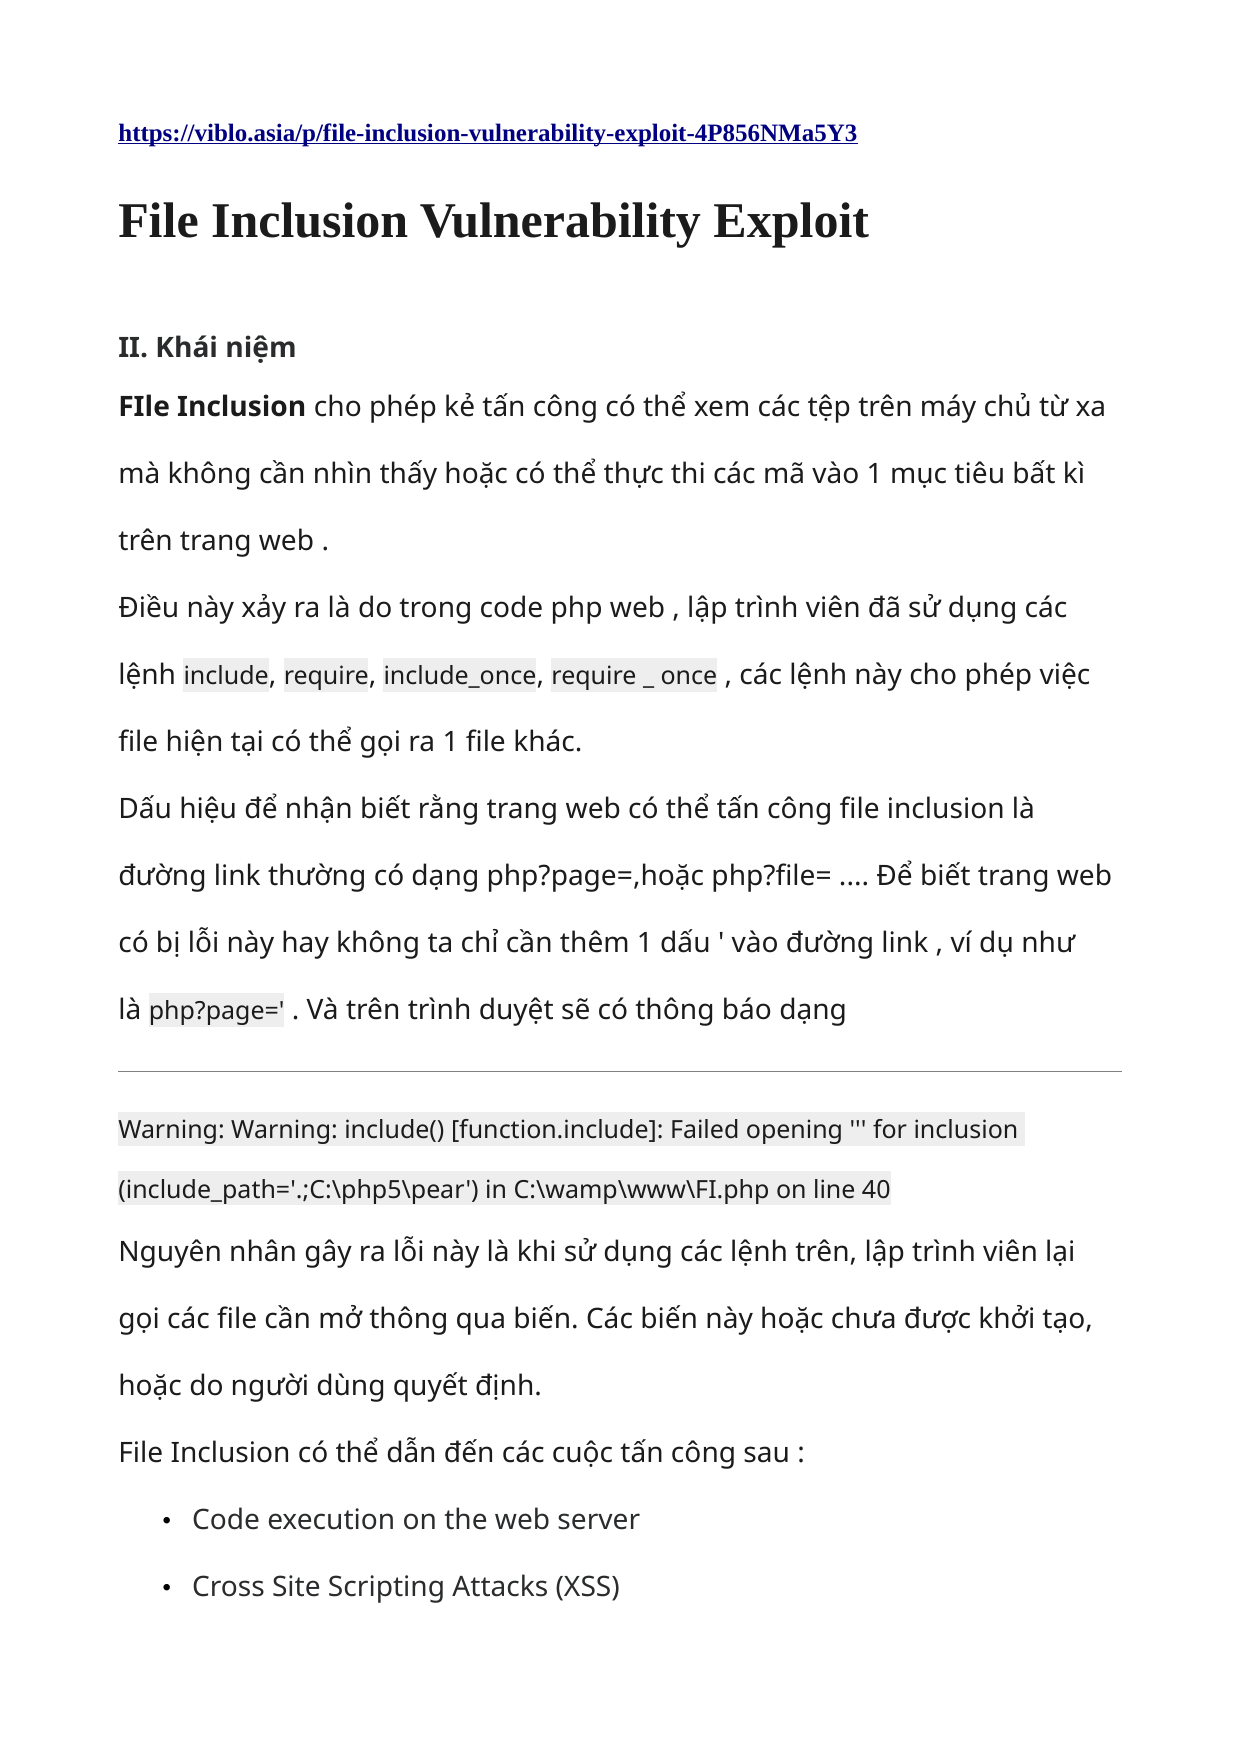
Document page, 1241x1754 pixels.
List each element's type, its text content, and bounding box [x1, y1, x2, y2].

text https://viblo.asia/p/file-inclusion-vulnerability-exploit-4P856NMa5Y3 [118, 118, 1122, 147]
subtitle File Inclusion Vulnerability Exploit [118, 191, 1122, 248]
list Cross Site Scripting Attacks (XSS) [162, 1566, 1122, 1604]
subtitle II. Khái niệm [118, 327, 1122, 366]
text Nguyên nhân gây ra lỗi này là khi sử dụng các lệnh trên, lập trình viên lại gọi các file cần mở thông qua biến. Các biến này hoặc chưa được khởi tạo, hoặc do người dùng quyết định. [118, 1231, 1122, 1403]
list Code execution on the web server [162, 1499, 1122, 1537]
text File Inclusion có thể dẫn đến các cuộc tấn công sau : [118, 1432, 1122, 1470]
text FIle Inclusion cho phép kẻ tấn công có thể xem các tệp trên máy chủ từ xa mà không cần nhìn thấy hoặc có thể thực thi các mã vào 1 mục tiêu bất kì trên trang web . [118, 386, 1122, 558]
text Dấu hiệu để nhận biết rằng trang web có thể tấn công file inclusion là đường link thường có dạng php?page=,hoặc php?file= .... Để biết trang web có bị lỗi này hay không ta chỉ cần thêm 1 dấu ' vào đường link , ví dụ như là php?page=' . Và trên trình duyệt sẽ có thông báo dạng [118, 788, 1122, 1028]
text Điều này xảy ra là do trong code php web , lập trình viên đã sử dụng các lệnh include, require, include_once, require _ once , các lệnh này cho phép việc file hiện tại có thể gọi ra 1 file khác. [118, 587, 1122, 760]
text Warning: Warning: include() [function.include]: Failed opening ''' for inclusion (include_path='.;C:\php5\pear') in C:\wamp\www\FI.php on line 40 [118, 1112, 1122, 1205]
